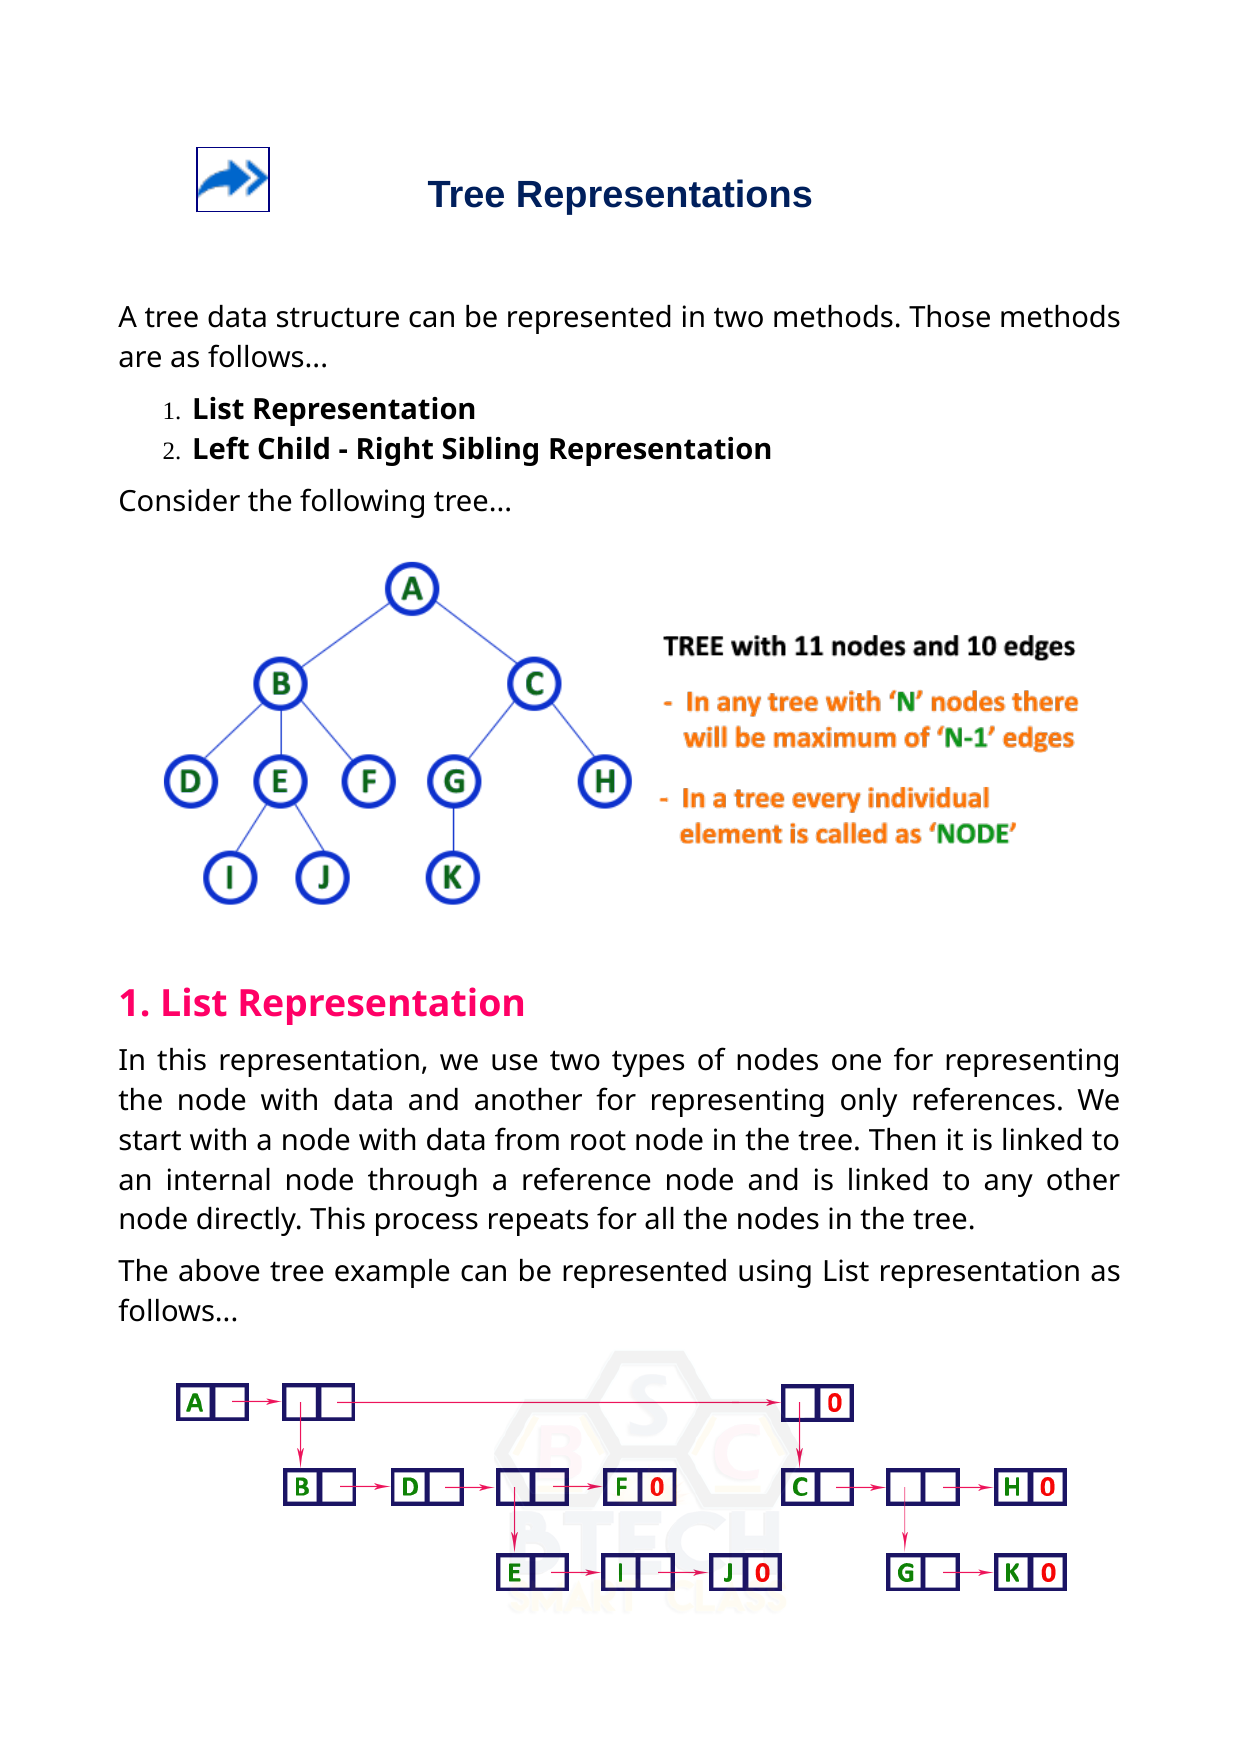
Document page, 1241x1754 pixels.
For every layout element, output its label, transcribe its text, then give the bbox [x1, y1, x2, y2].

text A tree data structure can be represented in two methods. Those methods are as follows... [118, 257, 1122, 376]
picture [146, 532, 1095, 939]
text The above tree example can be represented using List representation as follows... [118, 1251, 1122, 1330]
subtitle 1. List Representation [118, 976, 1122, 1027]
picture [198, 148, 268, 211]
text In this representation, we use two types of nodes one for representing the node with data and another for representing only references. We start with a node with data from root node in the tree. Then it is linked to an internal node through a reference node and is linked to any other node directly. This process repeats for all the nodes in the tree. [118, 1040, 1122, 1238]
text Consider the following tree... [118, 480, 1122, 520]
subtitle Tree Representations [0, 172, 1240, 216]
picture [146, 1342, 1095, 1627]
list List Representation [162, 388, 1122, 428]
list Left Child - Right Sibling Representation [162, 428, 1122, 468]
